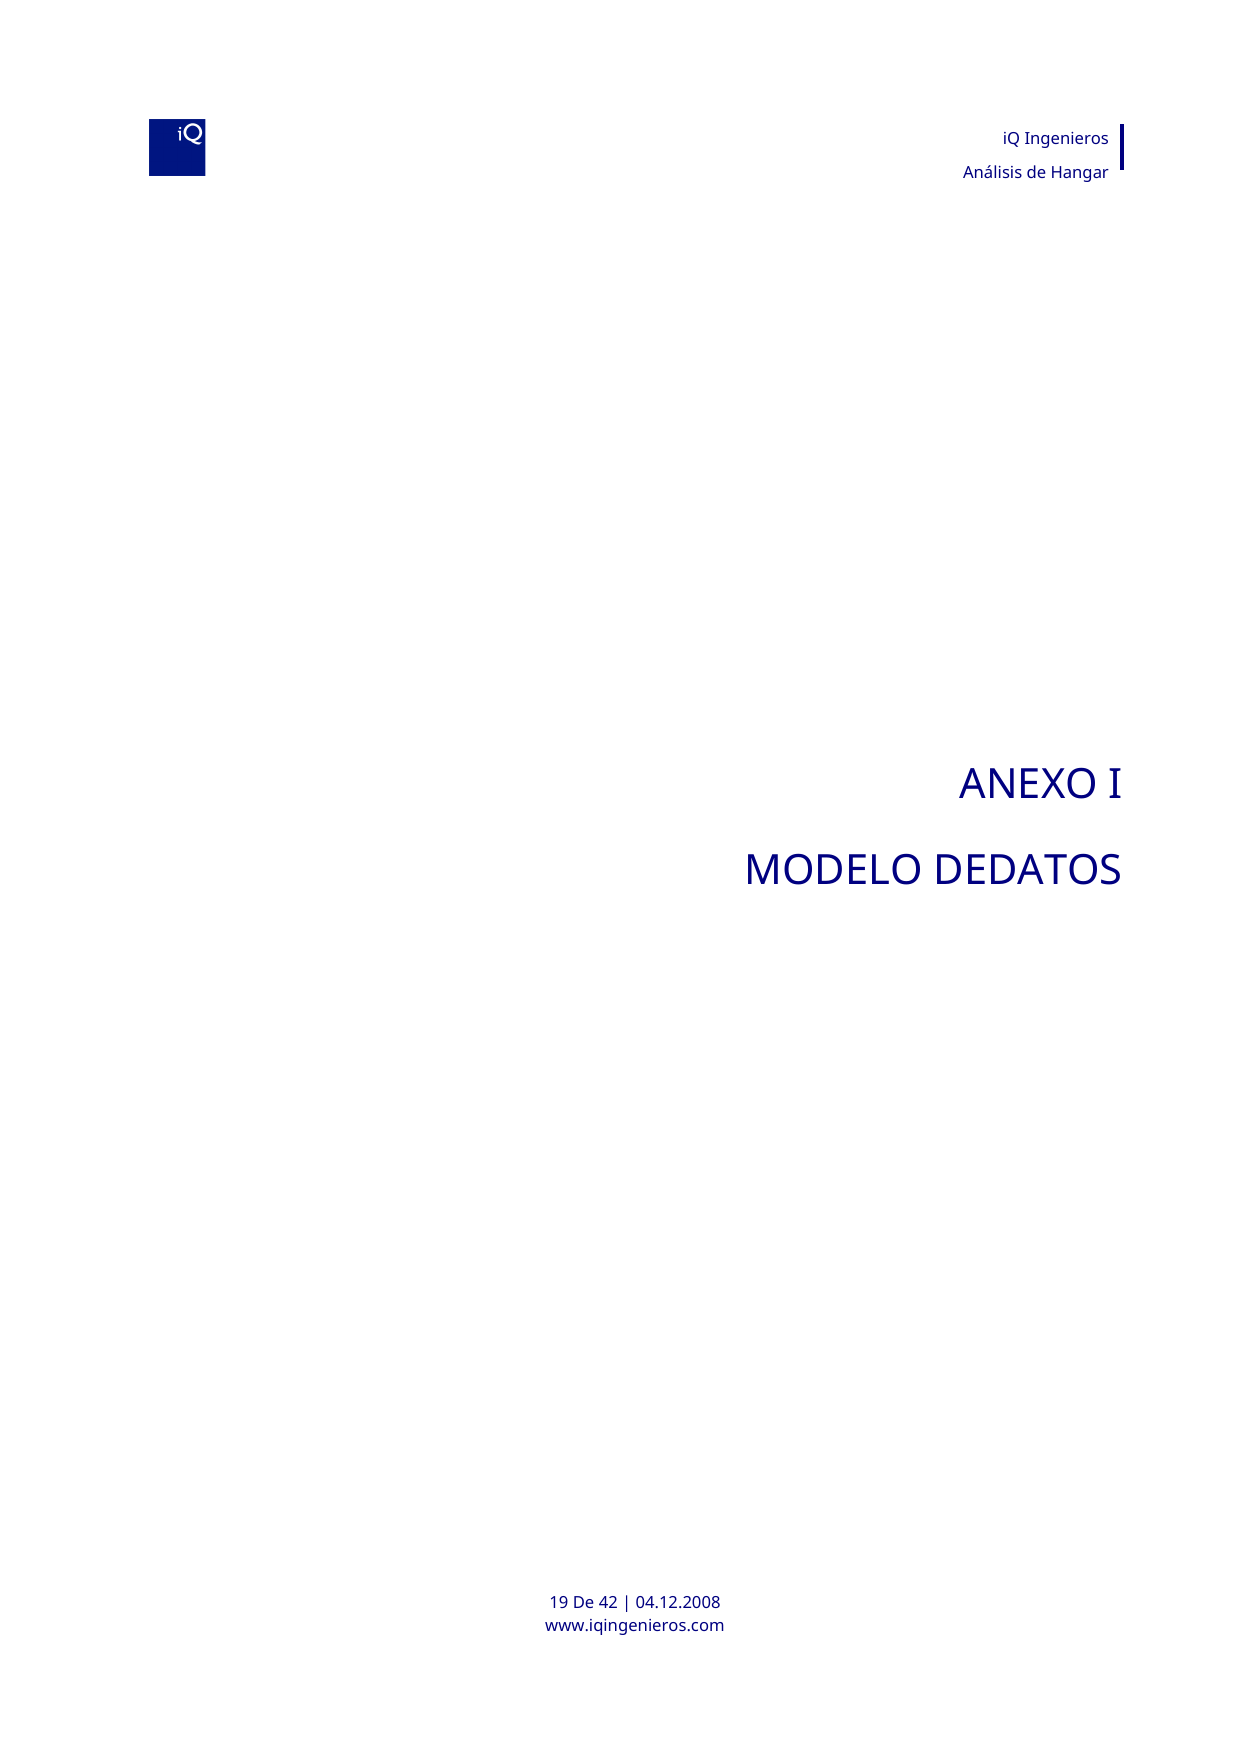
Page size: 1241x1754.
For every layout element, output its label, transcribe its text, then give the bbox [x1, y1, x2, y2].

text MODELO DEDATOS [148, 840, 1123, 897]
text ANEXO I [148, 754, 1123, 811]
picture [149, 119, 206, 176]
